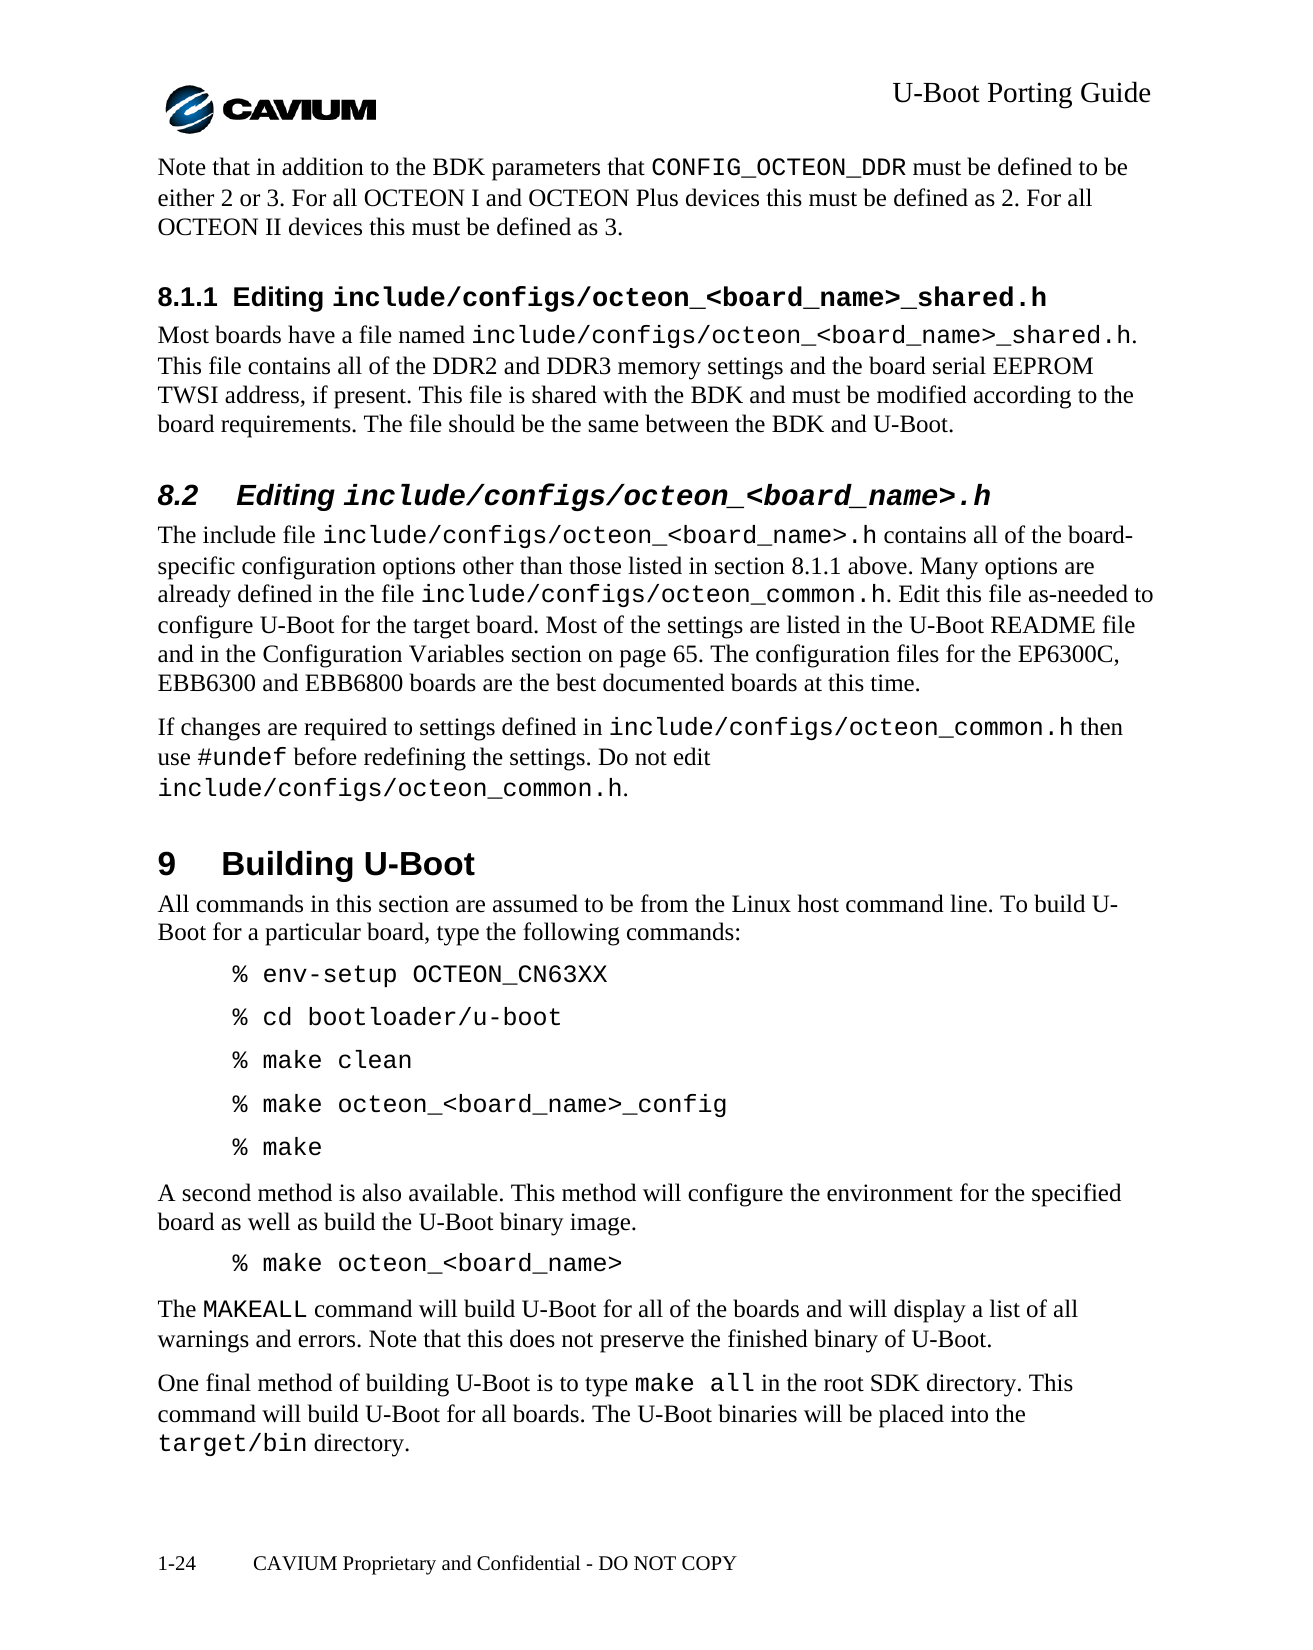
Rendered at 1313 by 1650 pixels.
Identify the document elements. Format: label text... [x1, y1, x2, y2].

text All commands in this section are assumed to be from the Linux host command line. To build U-Boot for a particular board, type the following commands: [157, 889, 1155, 946]
subtitle Building U-Boot [157, 844, 1155, 882]
text If changes are required to settings defined in include/configs/octeon_common.h then use #undef before redefining the settings. Do not edit include/configs/octeon_common.h. [157, 712, 1155, 804]
picture [157, 75, 387, 146]
text % make octeon_<board_name>_config [232, 1091, 1155, 1119]
text % env-setup OCTEON_CN63XX [232, 961, 1155, 989]
text % make octeon_<board_name> [232, 1250, 1155, 1279]
text % make [232, 1134, 1155, 1163]
text Note that in addition to the BDK parameters that CONFIG_OCTEON_DDR must be defined to be either 2 or 3. For all OCTEON I and OCTEON Plus devices this must be defined as 2. For all OCTEON II devices this must be defined as 3. [157, 152, 1155, 241]
subtitle Editing include/configs/octeon_<board_name>.h [157, 477, 1155, 514]
text The include file include/configs/octeon_<board_name>.h contains all of the board-specific configuration options other than those listed in section 8.1.1 above. Many options are already defined in the file include/configs/octeon_common.h. Edit this file as-needed to configure U-Boot for the target board. Most of the settings are listed in the U-Boot README file and in the Configuration Variables section on page 65. The configuration files for the EP6300C, EBB6300 and EBB6800 boards are the best documented boards at this time. [157, 520, 1155, 697]
text Most boards have a file named include/configs/octeon_<board_name>_shared.h. This file contains all of the DDR2 and DDR3 memory settings and the board serial EEPROM TWSI address, if present. This file is shared with the BDK and must be modified according to the board requirements. The file should be the same between the BDK and U-Boot. [157, 320, 1155, 437]
text The MAKEALL command will build U-Boot for all of the boards and will display a list of all warnings and errors. Note that this does not preserve the finished binary of U-Boot. [157, 1294, 1155, 1353]
text A second method is also available. This method will configure the environment for the specified board as well as build the U-Boot binary image. [157, 1178, 1155, 1235]
subtitle Editing include/configs/octeon_<board_name>_shared.h [157, 281, 1155, 314]
text % make clean [232, 1048, 1155, 1076]
text % cd bootloader/u-boot [232, 1004, 1155, 1033]
text One final method of building U-Boot is to type make all in the root SDK directory. This command will build U-Boot for all boards. The U-Boot binaries will be placed into the target/bin directory. [157, 1368, 1155, 1459]
